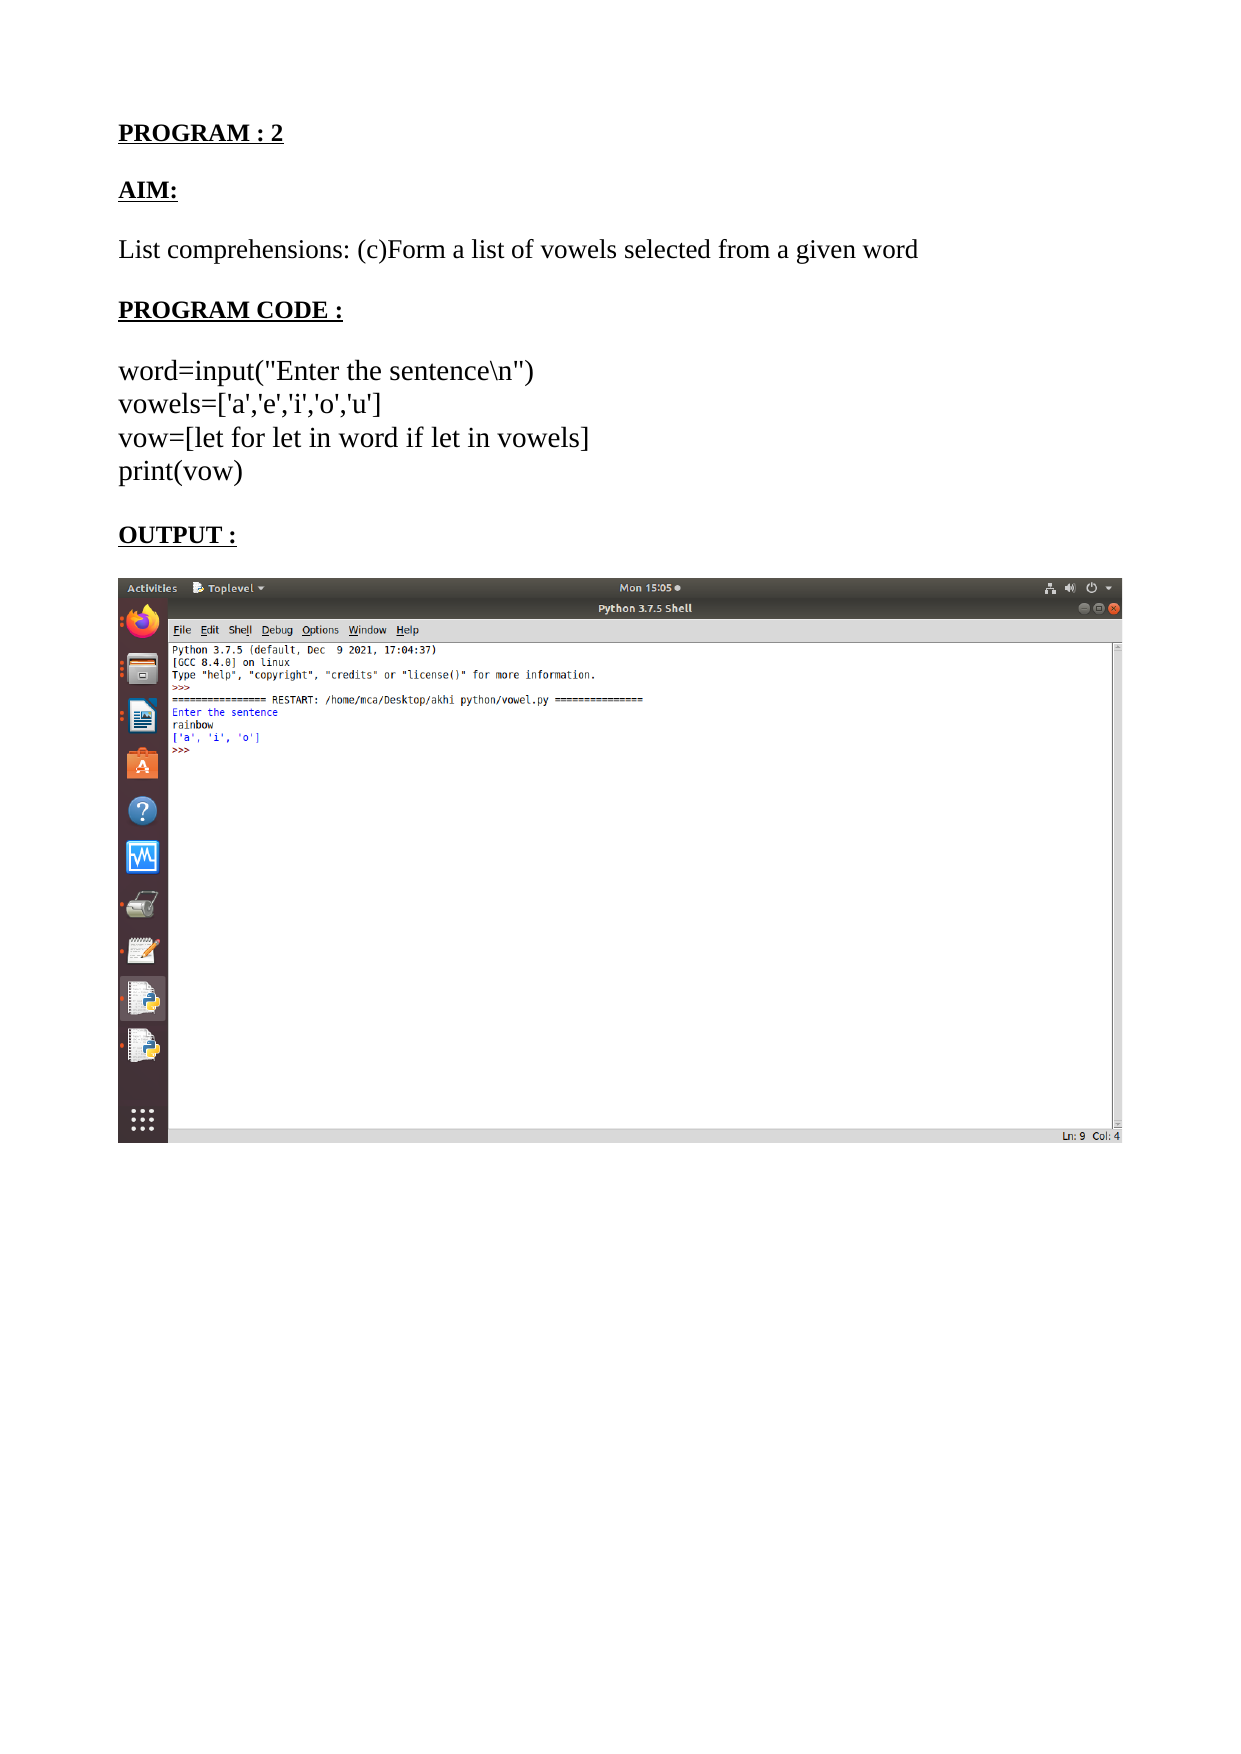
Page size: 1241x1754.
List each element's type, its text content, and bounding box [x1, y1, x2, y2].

text print(vow) [118, 453, 1122, 487]
text vowels=['a','e','i','o','u'] [118, 386, 1122, 420]
text PROGRAM : 2 [118, 118, 1122, 147]
text OUTPUT : [118, 521, 1122, 549]
text PROGRAM CODE : [118, 295, 1122, 324]
text List comprehensions: (c)Form a list of vowels selected from a given word [118, 233, 1122, 264]
text AIM: [118, 176, 1122, 204]
picture [118, 578, 1123, 1143]
text vow=[let for let in word if let in vowels] [118, 420, 1122, 453]
text word=input("Enter the sentence\n") [118, 353, 1122, 386]
